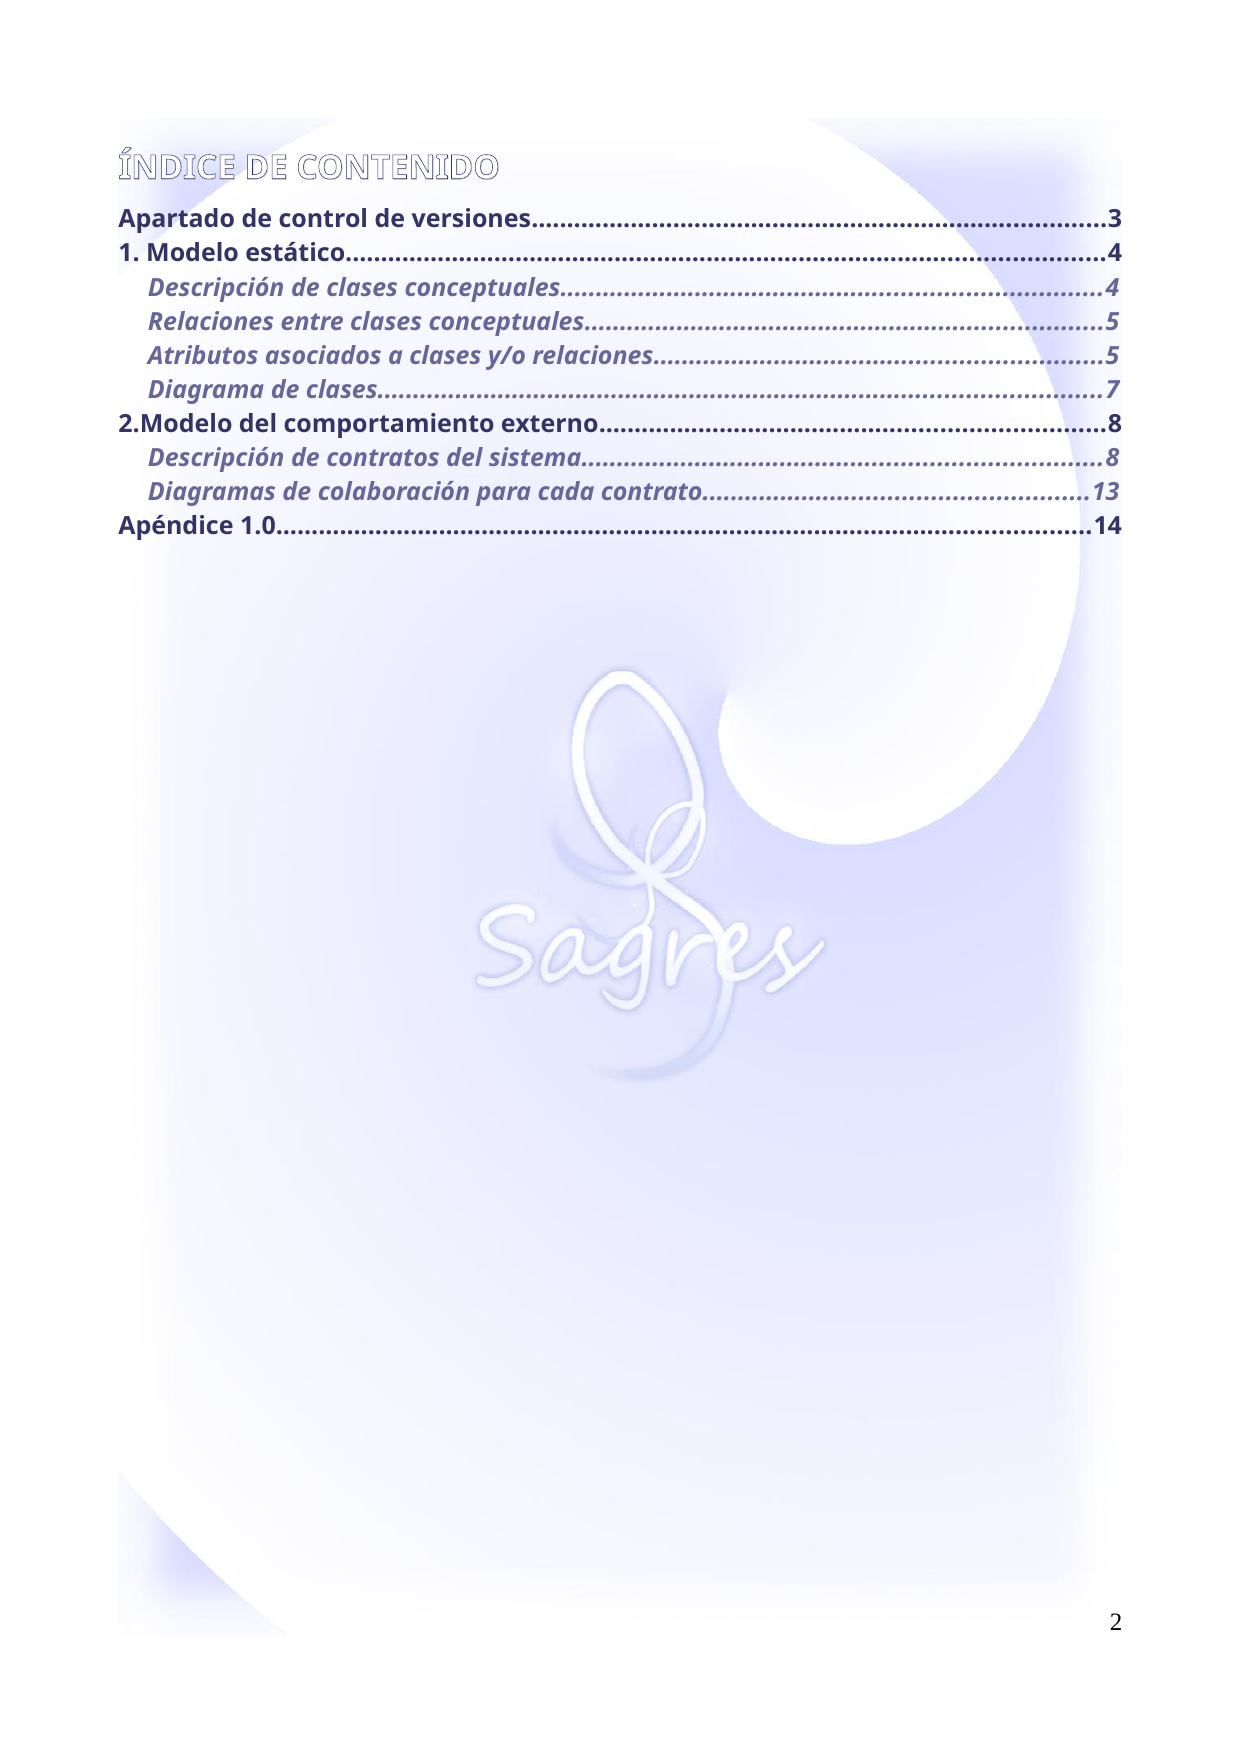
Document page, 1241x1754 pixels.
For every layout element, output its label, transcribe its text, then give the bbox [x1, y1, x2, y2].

picture [118, 188, 1122, 201]
text 1. Modelo estático 4 [118, 235, 1122, 269]
picture [118, 269, 148, 405]
text Descripción de clases conceptuales 4 [148, 269, 1122, 303]
text Relaciones entre clases conceptuales 5 [148, 303, 1122, 337]
text Diagrama de clases 7 [148, 371, 1122, 405]
picture [118, 542, 1122, 1636]
text Diagramas de colaboración para cada contrato 13 [148, 473, 1122, 508]
picture [118, 439, 148, 508]
text Atributos asociados a clases y/o relaciones 5 [148, 337, 1122, 371]
text Apéndice 1.0 14 [118, 508, 1122, 542]
text Descripción de contratos del sistema 8 [148, 439, 1122, 473]
text Apartado de control de versiones 3 [118, 201, 1122, 235]
subtitle Índice de contenido [118, 143, 1122, 188]
text 2.Modelo del comportamiento externo 8 [118, 405, 1122, 439]
picture [118, 118, 1122, 143]
